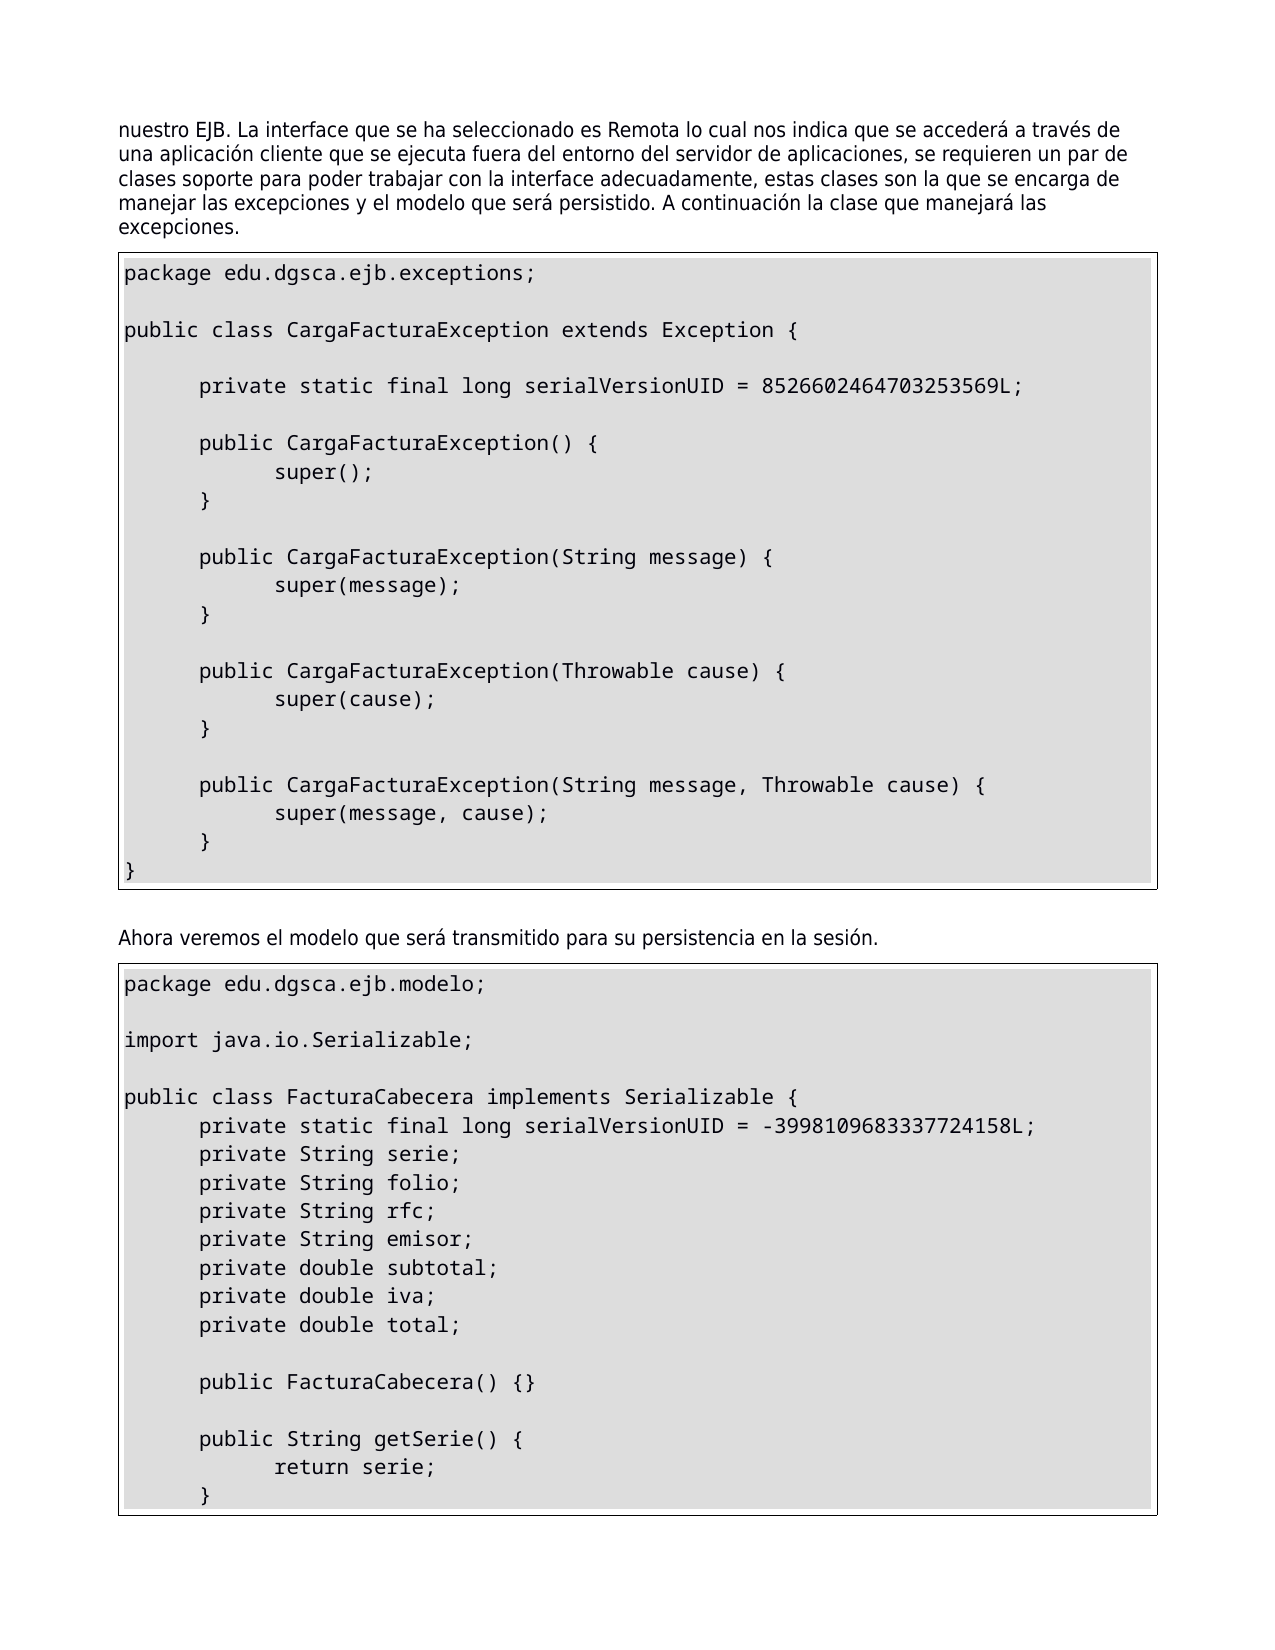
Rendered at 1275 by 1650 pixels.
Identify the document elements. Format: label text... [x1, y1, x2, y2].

text Ahora veremos el modelo que será transmitido para su persistencia en la sesión. [118, 926, 1157, 950]
table_header package edu.dgsca.ejb.modelo; import java.io.Serializable; public class FacturaCabecera implements Serializable { private static final long serialVersionUID = -3998109683337724158L; private String serie; private String folio; private String rfc; private String emisor; private double subtotal; private double iva; private double total; public FacturaCabecera() {} public String getSerie() { return serie; } [119, 964, 1157, 1515]
table_header package edu.dgsca.ejb.exceptions; public class CargaFacturaException extends Exception { private static final long serialVersionUID = 8526602464703253569L; public CargaFacturaException() { super(); } public CargaFacturaException(String message) { super(message); } public CargaFacturaException(Throwable cause) { super(cause); } public CargaFacturaException(String message, Throwable cause) { super(message, cause); } } [119, 253, 1157, 889]
text nuestro EJB. La interface que se ha seleccionado es Remota lo cual nos indica que se accederá a través de una aplicación cliente que se ejecuta fuera del entorno del servidor de aplicaciones, se requieren un par de clases soporte para poder trabajar con la interface adecuadamente, estas clases son la que se encarga de manejar las excepciones y el modelo que será persistido. A continuación la clase que manejará las excepciones. [118, 118, 1157, 239]
